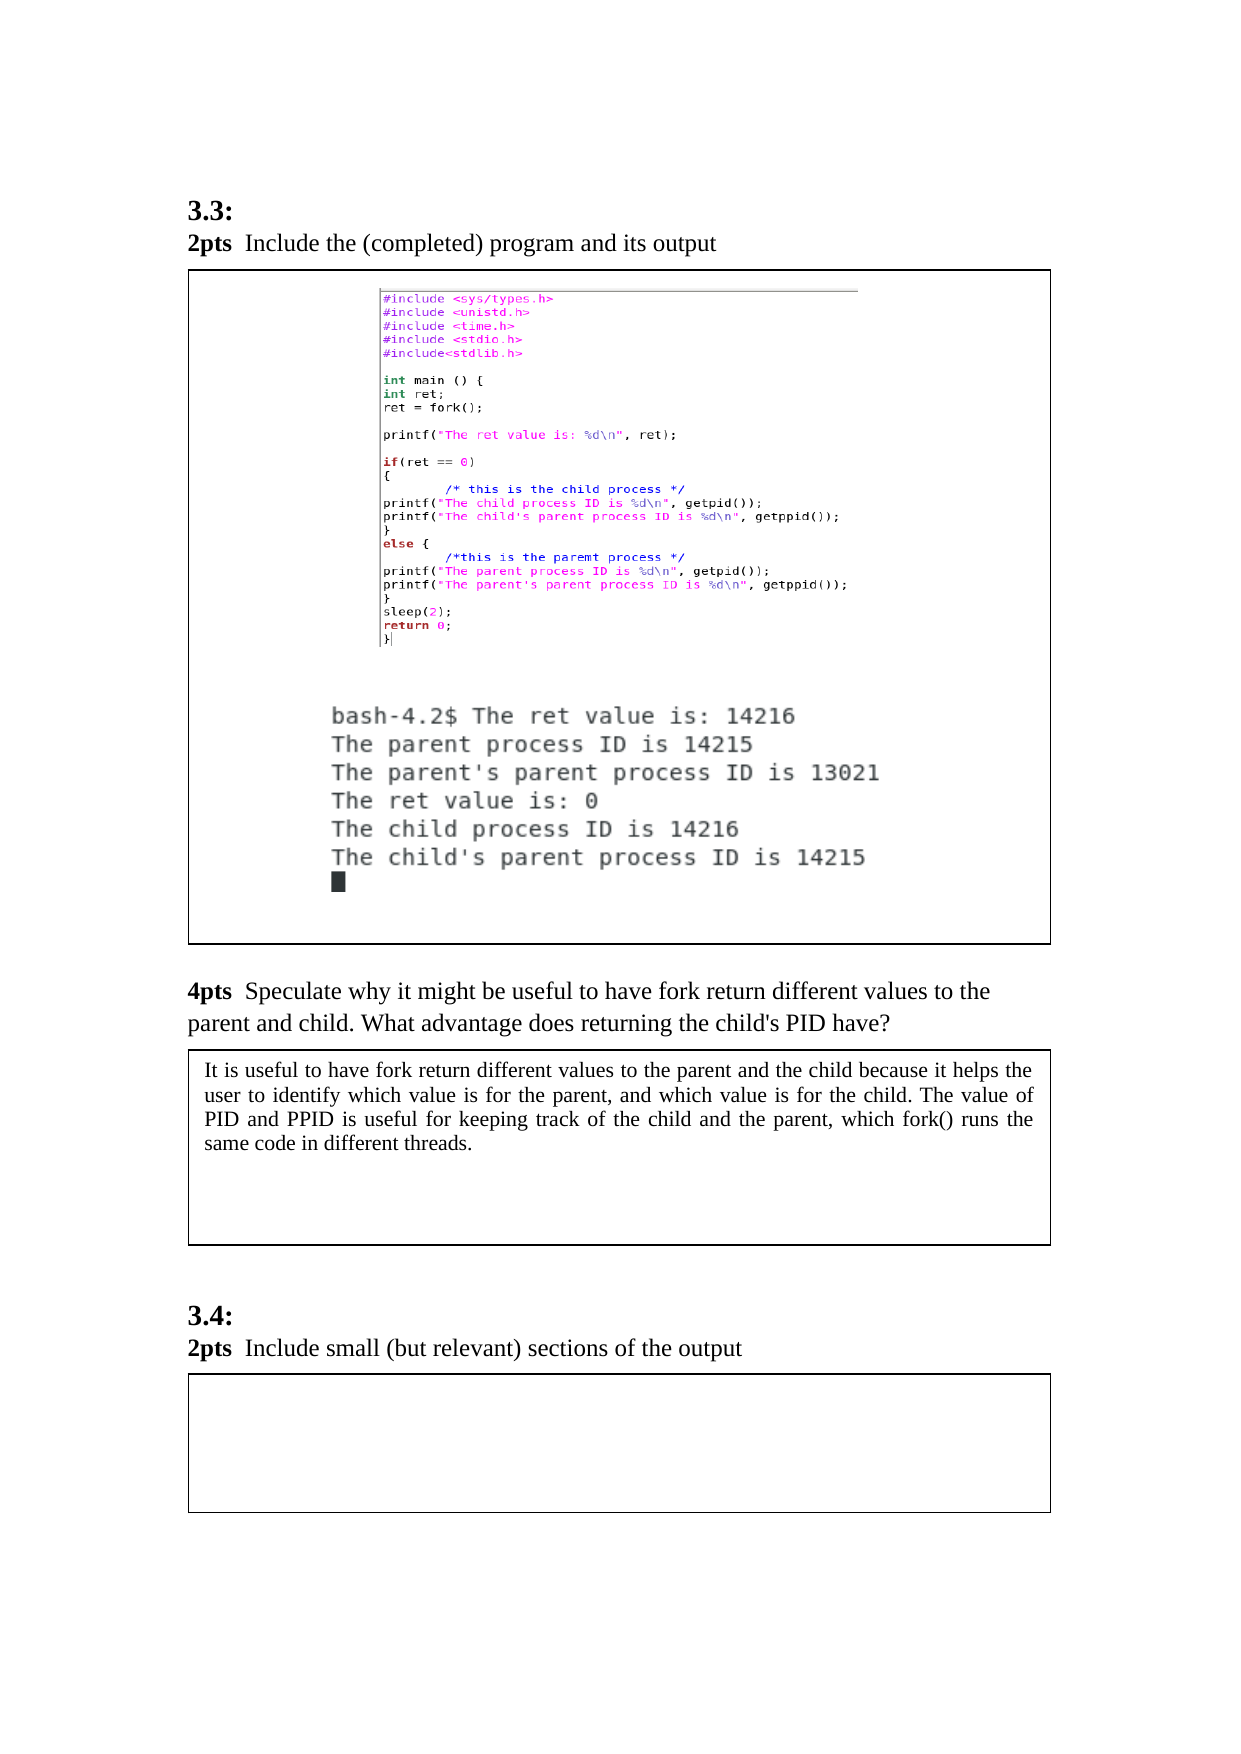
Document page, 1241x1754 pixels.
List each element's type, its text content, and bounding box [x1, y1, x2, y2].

text 3.4: [187, 1299, 1053, 1332]
text 2pts Include the (completed) program and its output [187, 227, 1053, 259]
text 2pts Include small (but relevant) sections of the output [187, 1332, 1053, 1364]
text 4pts Speculate why it might be useful to have fork return different values to the parent and child. What advantage does returning the child's PID have? [187, 259, 1053, 1039]
picture [379, 288, 858, 647]
picture [330, 702, 915, 892]
text It is useful to have fork return different values to the parent and the child because it helps the user to identify which value is for the parent, and which value is for the child. The value of PID and PPID is useful for keeping track of the child and the parent, which fork() runs the same code in different threads. [204, 1058, 1035, 1155]
text 3.3: [187, 194, 1053, 227]
